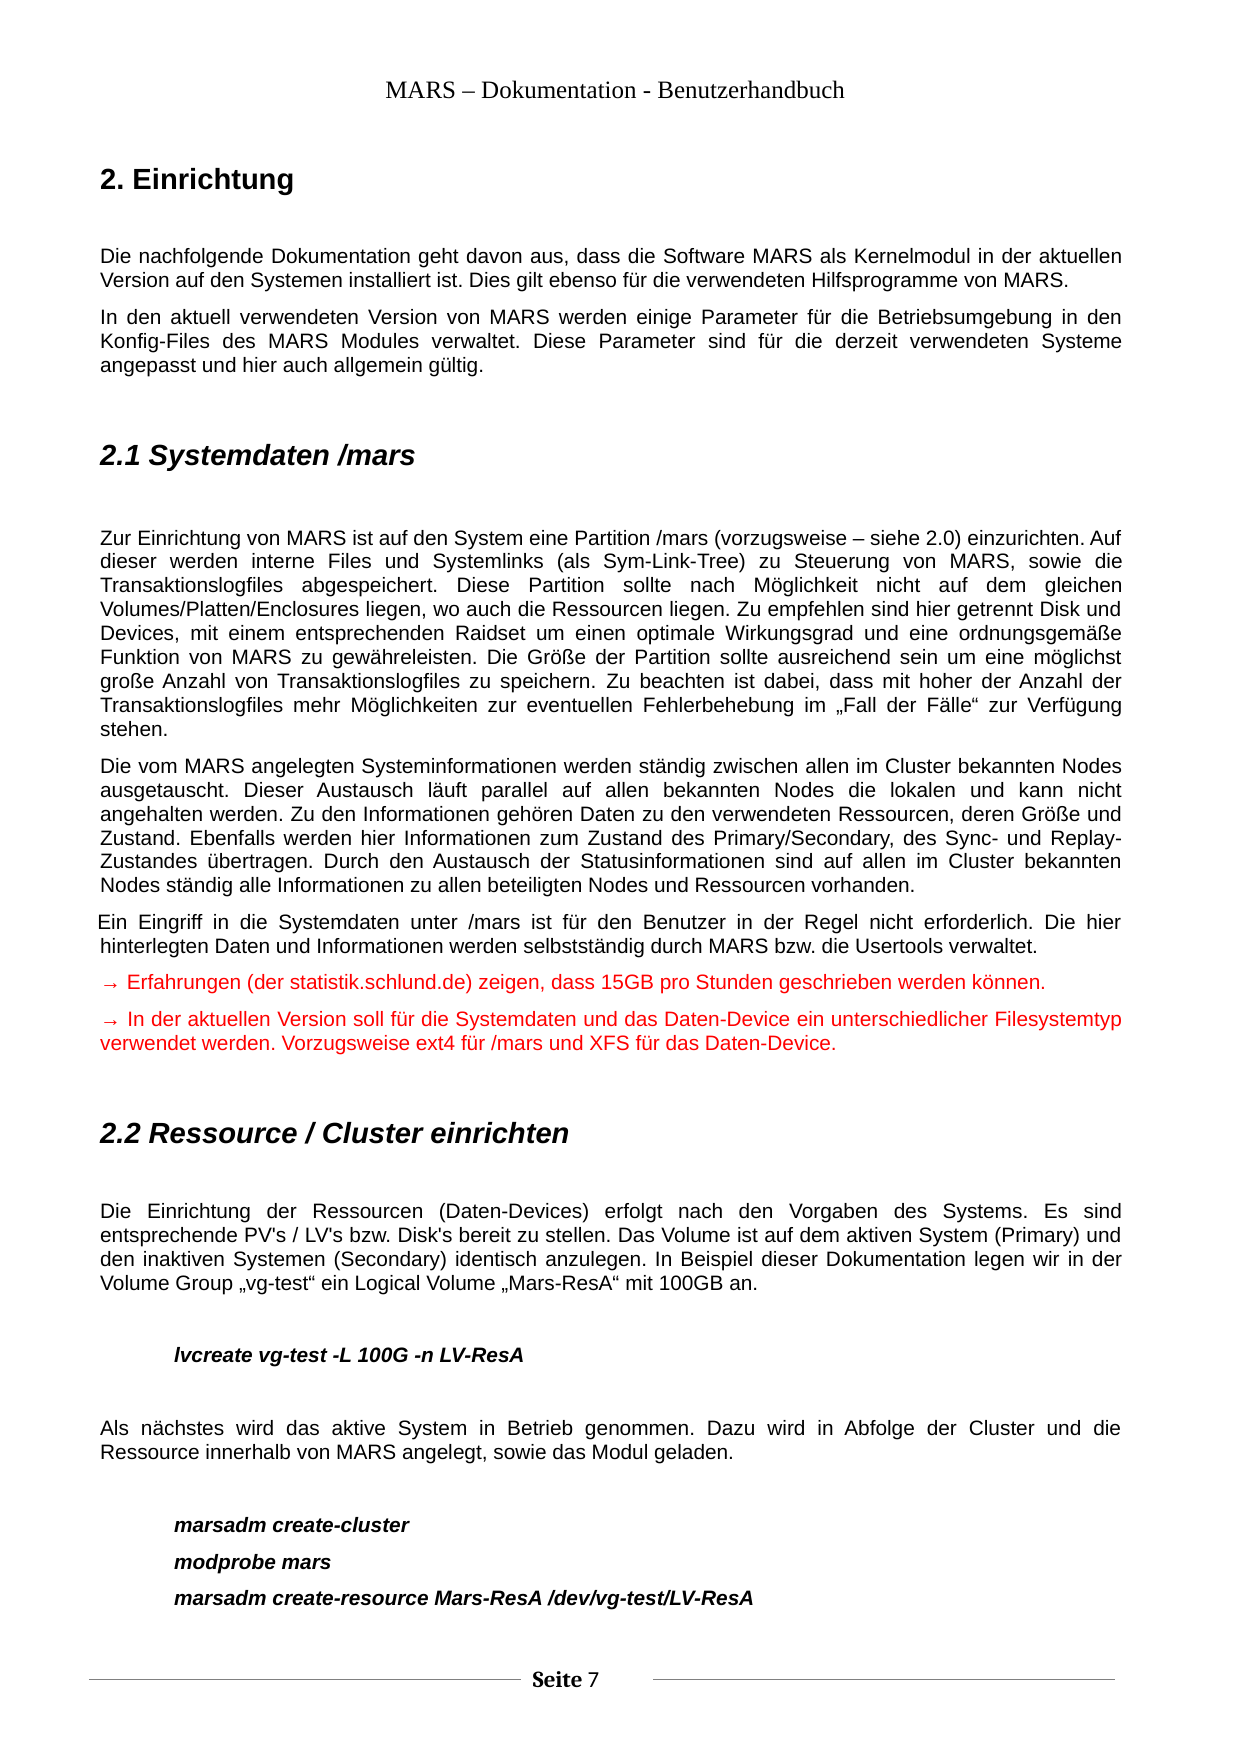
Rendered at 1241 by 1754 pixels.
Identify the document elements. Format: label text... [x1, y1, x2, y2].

text Die vom MARS angelegten Systeminformationen werden ständig zwischen allen im Cluster bekannten Nodes ausgetauscht. Dieser Austausch läuft parallel auf allen bekannten Nodes die lokalen und kann nicht angehalten werden. Zu den Informationen gehören Daten zu den verwendeten Ressourcen, deren Größe und Zustand. Ebenfalls werden hier Informationen zum Zustand des Primary/Secondary, des Sync- und Replay-Zustandes übertragen. Durch den Austausch der Statusinformationen sind auf allen im Cluster bekannten Nodes ständig alle Informationen zu allen beteiligten Nodes und Ressourcen vorhanden. [62, 753, 1123, 897]
text → In der aktuellen Version soll für die Systemdaten und das Daten-Device ein unterschiedlicher Filesystemtyp verwendet werden. Vorzugsweise ext4 für /mars und XFS für das Daten-Device. [100, 1007, 1123, 1054]
subtitle 2. Einrichtung [100, 162, 1123, 195]
text marsadm create-resource Mars-ResA /dev/vg-test/LV-ResA [174, 1586, 1123, 1610]
text Als nächstes wird das aktive System in Betrieb genommen. Dazu wird in Abfolge der Cluster und die Ressource innerhalb von MARS angelegt, sowie das Modul geladen. [100, 1416, 1123, 1464]
text modprobe mars [174, 1549, 1123, 1573]
text Die nachfolgende Dokumentation geht davon aus, dass die Software MARS als Kernelmodul in der aktuellen Version auf den Systemen installiert ist. Dies gilt ebenso für die verwendeten Hilfsprogramme von MARS. [100, 244, 1123, 292]
subtitle 2.2 Ressource / Cluster einrichten [100, 1116, 1123, 1149]
text marsadm create-cluster [174, 1513, 1123, 1537]
text Zur Einrichtung von MARS ist auf den System eine Partition /mars (vorzugsweise – siehe 2.0) einzurichten. Auf dieser werden interne Files und Systemlinks (als Sym-Link-Tree) zu Steuerung von MARS, sowie die Transaktionslogfiles abgespeichert. Diese Partition sollte nach Möglichkeit nicht auf dem gleichen Volumes/Platten/Enclosures liegen, wo auch die Ressourcen liegen. Zu empfehlen sind hier getrennt Disk und Devices, mit einem entsprechenden Raidset um einen optimale Wirkungsgrad und eine ordnungsgemäße Funktion von MARS zu gewähreleisten. Die Größe der Partition sollte ausreichend sein um eine möglichst große Anzahl von Transaktionslogfiles zu speichern. Zu beachten ist dabei, dass mit hoher der Anzahl der Transaktionslogfiles mehr Möglichkeiten zur eventuellen Fehlerbehebung im „Fall der Fälle“ zur Verfügung stehen. [62, 525, 1123, 741]
text lvcreate vg-test -L 100G -n LV-ResA [100, 1343, 1123, 1367]
text Ein Eingriff in die Systemdaten unter /mars ist für den Benutzer in der Regel nicht erforderlich. Die hier hinterlegten Daten und Informationen werden selbstständig durch MARS bzw. die Usertools verwaltet. [97, 910, 1123, 958]
text → Erfahrungen (der statistik.schlund.de) zeigen, dass 15GB pro Stunden geschrieben werden können. [100, 970, 1123, 994]
text In den aktuell verwendeten Version von MARS werden einige Parameter für die Betriebsumgebung in den Konfig-Files des MARS Modules verwaltet. Diese Parameter sind für die derzeit verwendeten Systeme angepasst und hier auch allgemein gültig. [100, 305, 1123, 377]
text Die Einrichtung der Ressourcen (Daten-Devices) erfolgt nach den Vorgaben des Systems. Es sind entsprechende PV's / LV's bzw. Disk's bereit zu stellen. Das Volume ist auf dem aktiven System (Primary) und den inaktiven Systemen (Secondary) identisch anzulegen. In Beispiel dieser Dokumentation legen wir in der Volume Group „vg-test“ ein Logical Volume „Mars-ResA“ mit 100GB an. [100, 1198, 1123, 1294]
subtitle 2.1 Systemdaten /mars [100, 438, 1123, 472]
